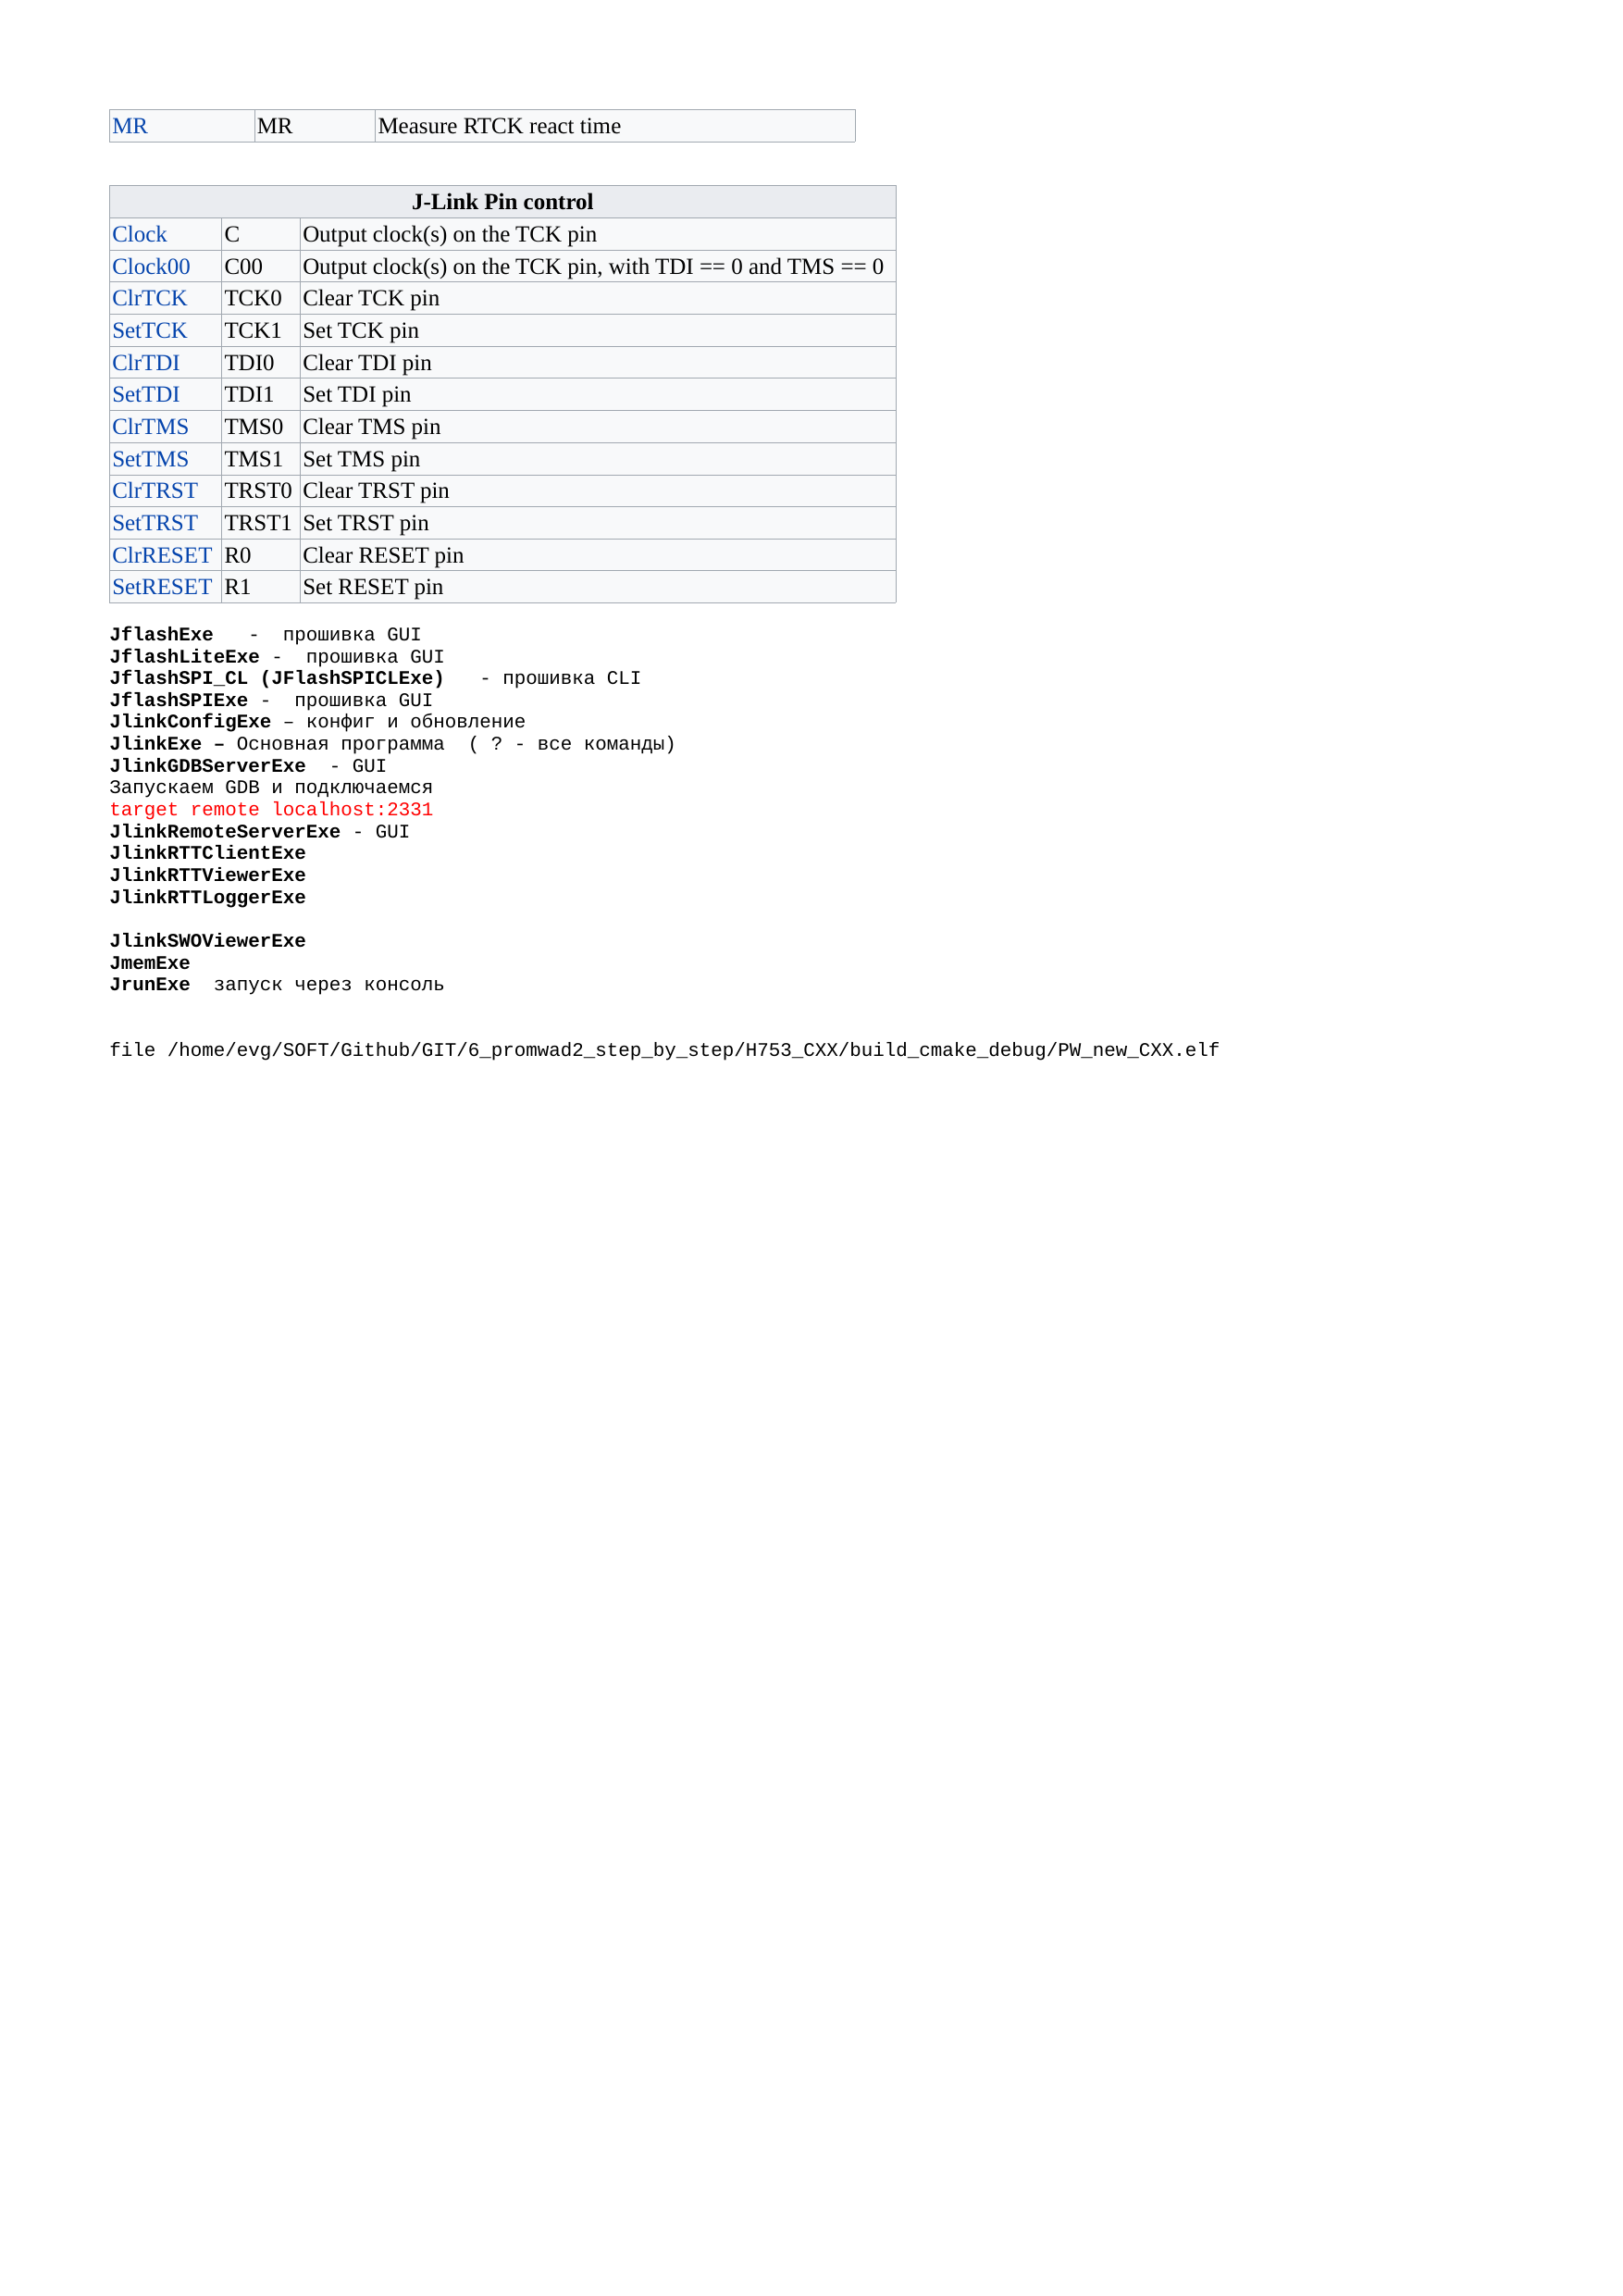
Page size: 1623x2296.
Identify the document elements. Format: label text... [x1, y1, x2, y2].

table_cell Measure RTCK react time [376, 110, 855, 142]
table_cell Clear TDI pin [301, 347, 896, 378]
text file /home/evg/SOFT/Github/GIT/6_promwad2_step_by_step/H753_CXX/build_cmake_debug/PW_new_CXX.elf [109, 1040, 1514, 1062]
table_cell TDI1 [222, 379, 300, 410]
table_cell Clear TRST pin [301, 476, 896, 506]
table_cell SetRESET [110, 571, 221, 602]
table_cell R0 [222, 540, 300, 570]
table_cell Set TDI pin [301, 379, 896, 410]
text JmemExe [109, 952, 1514, 974]
text JrunExe запуск через консоль [109, 974, 1514, 997]
table_cell SetTDI [110, 379, 221, 410]
text JflashLiteExe - прошивка GUI [109, 646, 1514, 668]
text Запускаем GDB и подключаемся [109, 777, 1514, 800]
table_cell Clear TMS pin [301, 411, 896, 442]
table_cell ClrTCK [110, 282, 221, 314]
table_cell TRST0 [222, 476, 300, 506]
table_cell ClrTMS [110, 411, 221, 442]
table_cell Output clock(s) on the TCK pin [301, 218, 896, 249]
table_cell TCK0 [222, 282, 300, 314]
table_cell TRST1 [222, 507, 300, 539]
table_cell Output clock(s) on the TCK pin, with TDI == 0 and TMS == 0 [301, 251, 896, 281]
table_cell ClrRESET [110, 540, 221, 570]
text JflashSPIExe - прошивка GUI [109, 690, 1514, 712]
text JflashExe - прошивка GUI [109, 625, 1514, 646]
table_cell TMS0 [222, 411, 300, 442]
text JlinkSWOViewerExe [109, 931, 1514, 952]
table_cell TDI0 [222, 347, 300, 378]
text JlinkConfigExe – конфиг и обновление [109, 712, 1514, 734]
text target remote localhost:2331 [109, 800, 1514, 822]
table_cell TMS1 [222, 443, 300, 474]
table_cell ClrTDI [110, 347, 221, 378]
table_cell Clock [110, 218, 221, 249]
table_cell SetTCK [110, 315, 221, 346]
text JflashSPI_CL (JFlashSPICLExe) - прошивка CLI [109, 668, 1514, 690]
table_cell TCK1 [222, 315, 300, 346]
table_cell Set TRST pin [301, 507, 896, 539]
text JlinkExe – Основная программа ( ? - все команды) [109, 734, 1514, 756]
table_cell Set TCK pin [301, 315, 896, 346]
table_cell C [222, 218, 300, 249]
text JlinkRTTClientExe [109, 843, 1514, 865]
table_cell R1 [222, 571, 300, 602]
table_cell C00 [222, 251, 300, 281]
table_header J-Link Pin control [110, 186, 896, 217]
text JlinkRemoteServerExe - GUI [109, 822, 1514, 843]
text JlinkGDBServerExe - GUI [109, 756, 1514, 777]
table_cell MR [255, 110, 375, 142]
table_cell Clock00 [110, 251, 221, 281]
table_cell Clear TCK pin [301, 282, 896, 314]
table_cell SetTRST [110, 507, 221, 539]
table_cell Set RESET pin [301, 571, 896, 602]
table_cell Clear RESET pin [301, 540, 896, 570]
table_cell MR [110, 110, 254, 142]
text JlinkRTTViewerExe [109, 865, 1514, 887]
text JlinkRTTLoggerExe [109, 887, 1514, 909]
table_cell ClrTRST [110, 476, 221, 506]
table_cell SetTMS [110, 443, 221, 474]
table_cell Set TMS pin [301, 443, 896, 474]
